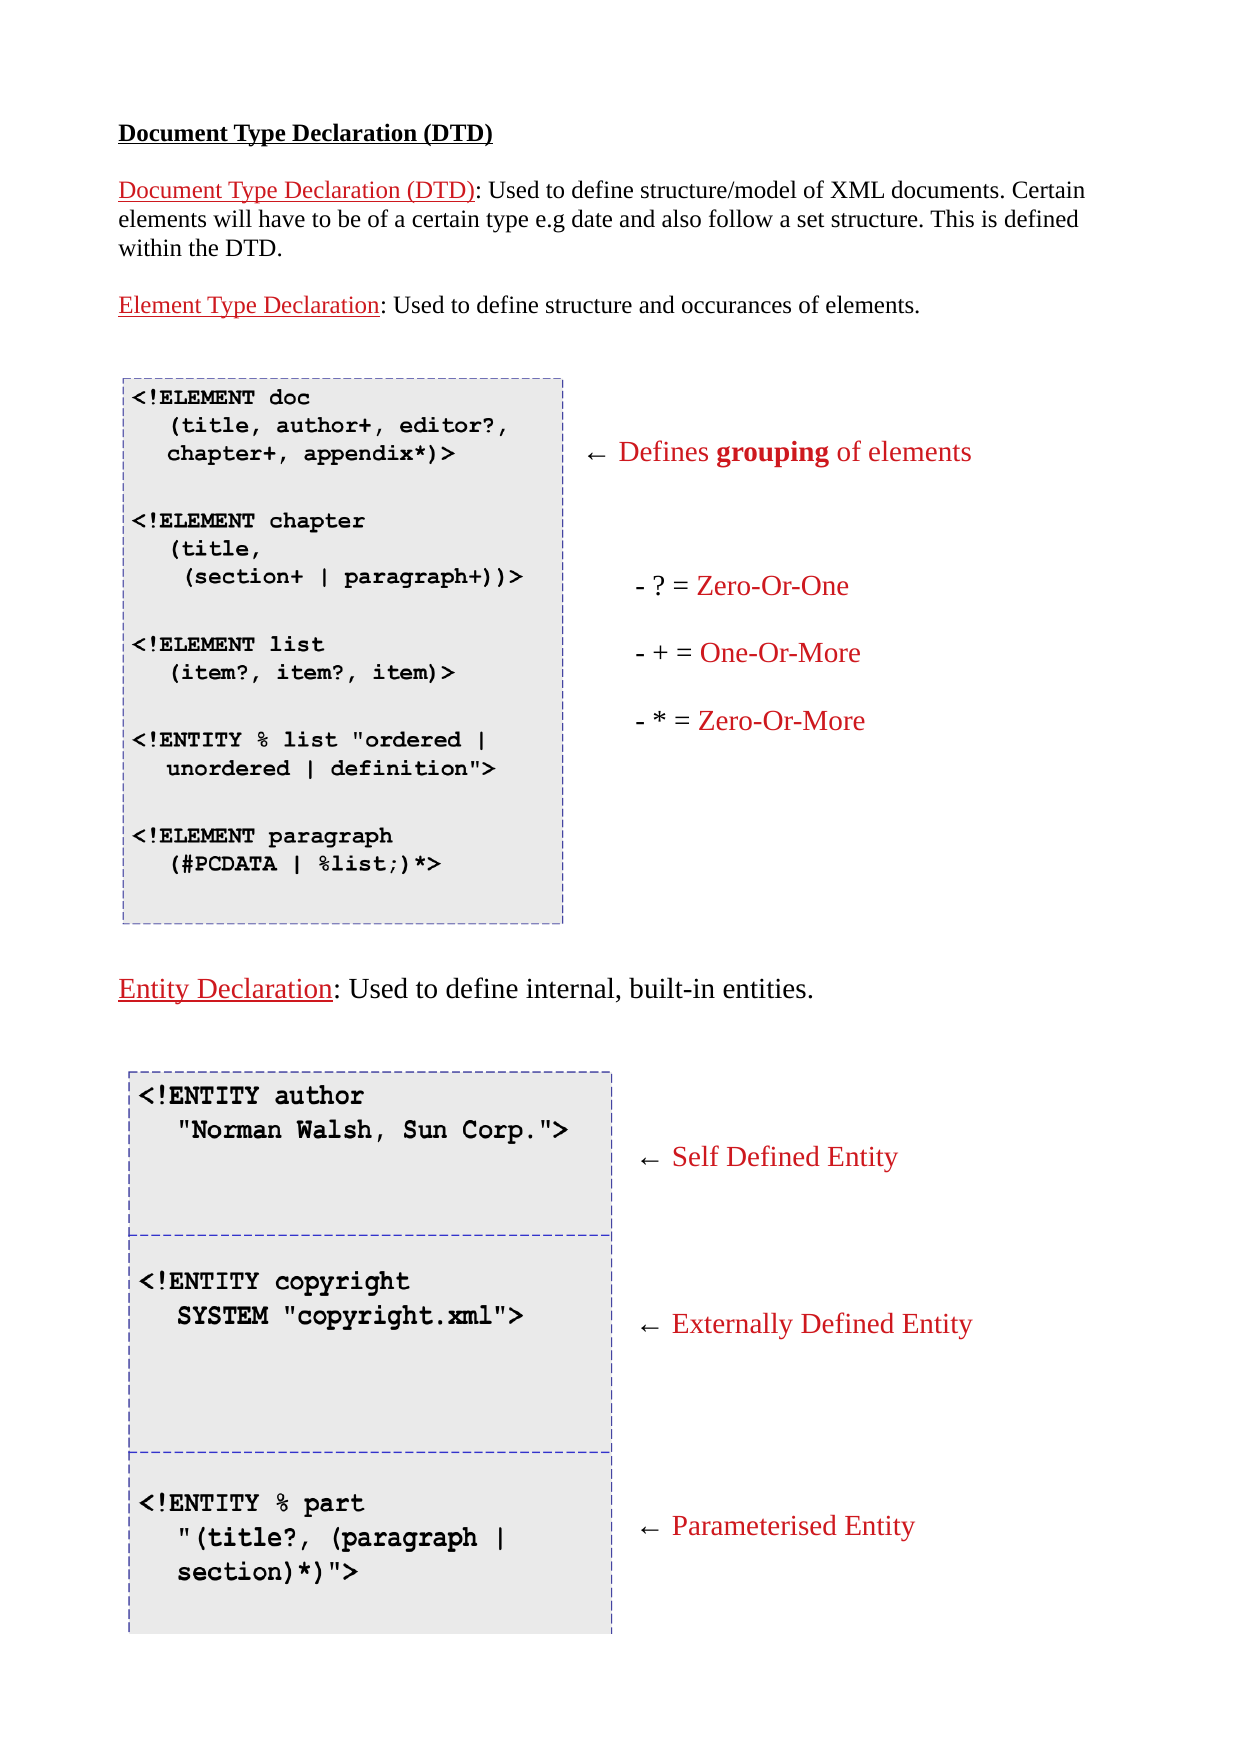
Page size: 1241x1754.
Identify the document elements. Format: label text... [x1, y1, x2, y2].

text ← Self Defined Entity [613, 1139, 1122, 1172]
text - + = One-Or-More [568, 636, 1122, 669]
text Element Type Declaration: Used to define structure and occurances of elements. [118, 291, 1122, 319]
text Entity Declaration: Used to define internal, built-in entities. [118, 971, 1122, 1004]
text ← Parameterised Entity [613, 1508, 1122, 1541]
picture [124, 1068, 613, 1634]
picture [120, 376, 568, 926]
text - ? = Zero-Or-One [568, 568, 1122, 602]
text Document Type Declaration (DTD) [118, 118, 1122, 147]
text ← Externally Defined Entity [613, 1306, 1122, 1340]
text ← Defines grouping of elements [568, 434, 1122, 468]
text Document Type Declaration (DTD): Used to define structure/model of XML documents. Certain elements will have to be of a certain type e.g date and also follow a set structure. This is defined within the DTD. [118, 176, 1122, 262]
text - * = Zero-Or-More [568, 703, 1122, 736]
